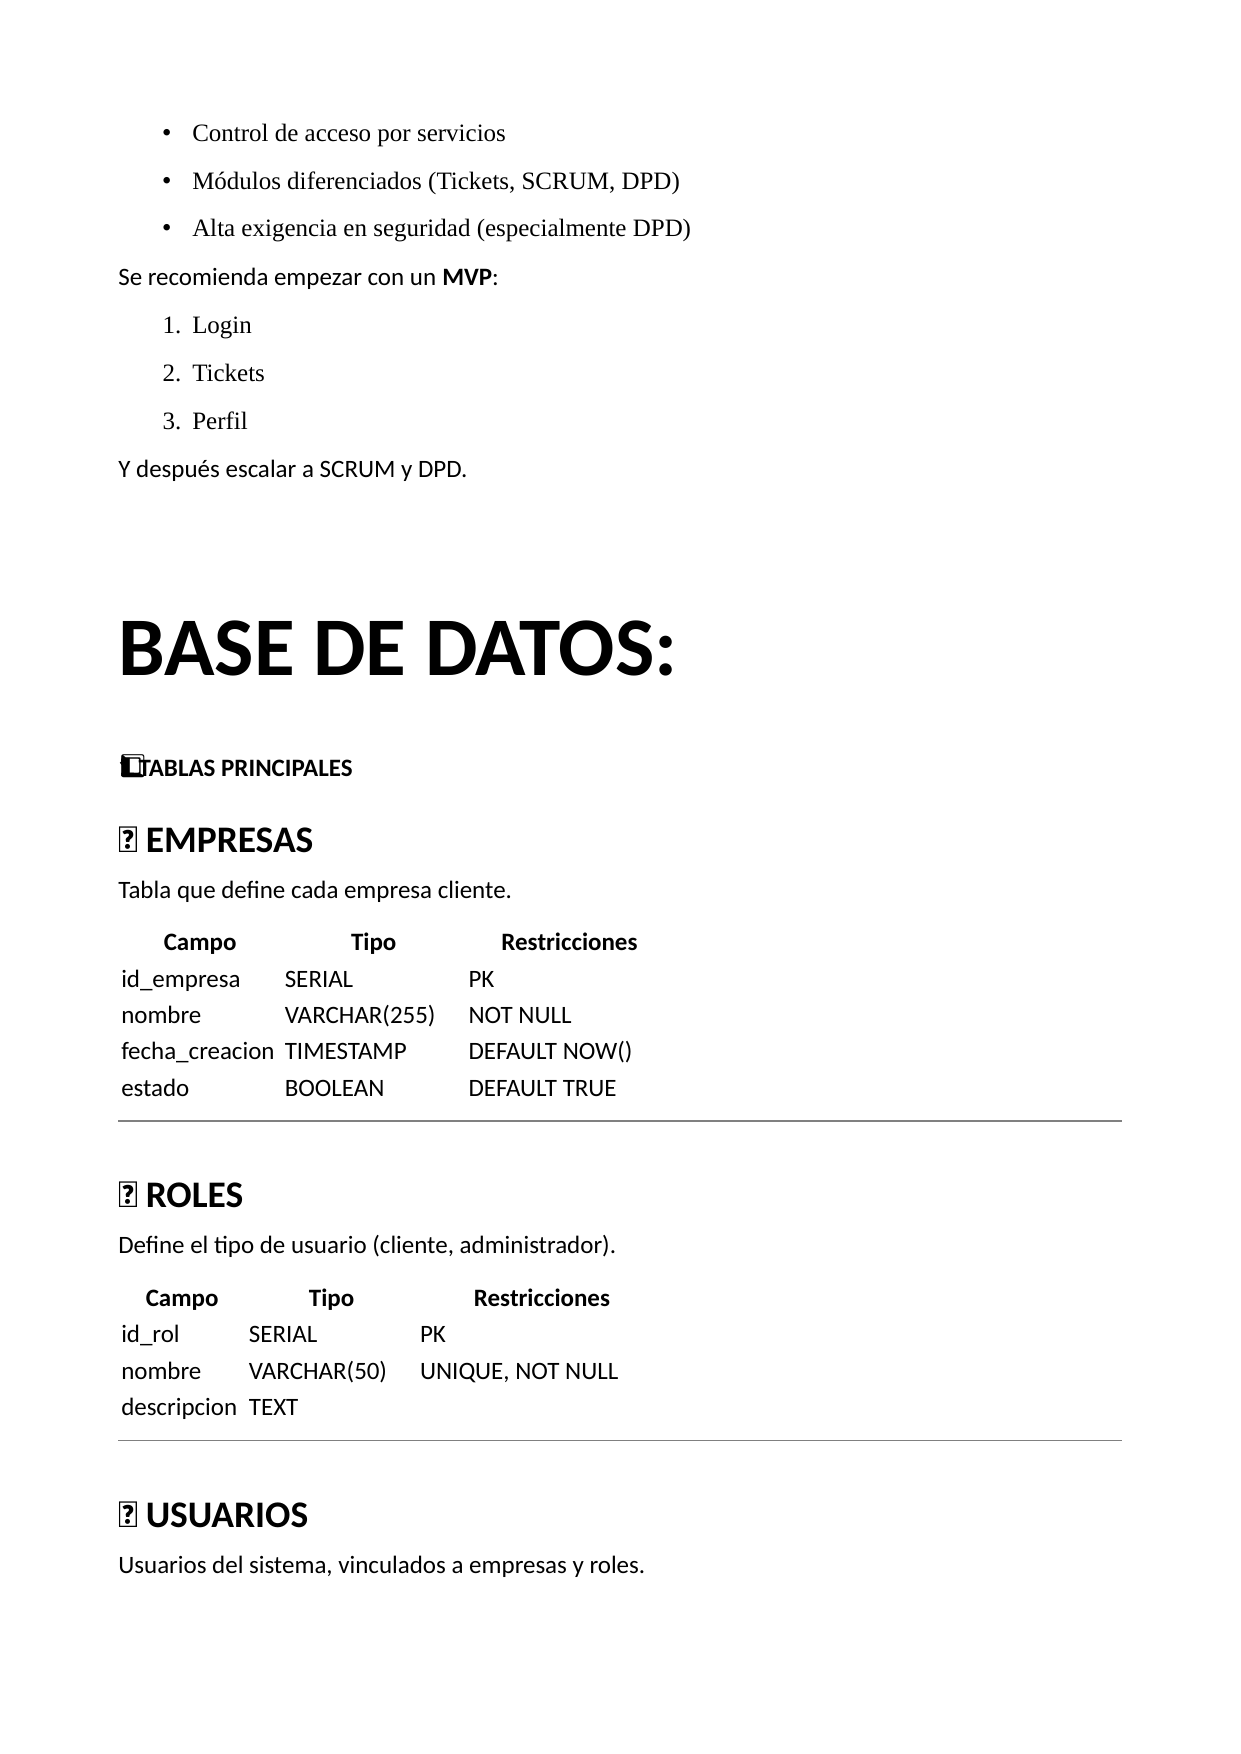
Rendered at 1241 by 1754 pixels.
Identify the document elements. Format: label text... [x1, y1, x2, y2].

table_header Tipo [246, 1279, 417, 1316]
list Control de acceso por servicios [162, 118, 1122, 147]
table_cell DEFAULT NOW() [465, 1033, 673, 1069]
table_cell SERIAL [282, 960, 465, 996]
table_cell VARCHAR(255) [282, 996, 465, 1033]
table_cell TEXT [246, 1388, 417, 1425]
table_cell [417, 1388, 667, 1425]
list Login [162, 311, 1122, 339]
table_cell TIMESTAMP [282, 1033, 465, 1069]
text Tabla que define cada empresa cliente. [118, 874, 1122, 904]
text Y después escalar a SCRUM y DPD. [118, 453, 1122, 484]
table_cell VARCHAR(50) [246, 1352, 417, 1388]
list Módulos diferenciados (Tickets, SCRUM, DPD) [162, 166, 1122, 194]
subtitle 1️⃣ TABLAS PRINCIPALES [118, 752, 1122, 782]
table_cell DEFAULT TRUE [465, 1069, 673, 1105]
subtitle 🔹 USUARIOS [118, 1491, 1122, 1537]
table_cell estado [118, 1069, 282, 1105]
table_cell PK [465, 960, 673, 996]
table_header Restricciones [465, 924, 673, 960]
text Define el tipo de usuario (cliente, administrador). [118, 1230, 1122, 1260]
text BASE DE DATOS: [118, 594, 1122, 696]
table_header Campo [118, 1279, 246, 1316]
table_cell descripcion [118, 1388, 246, 1425]
list Tickets [162, 358, 1122, 387]
table_cell id_rol [118, 1316, 246, 1352]
table_cell id_empresa [118, 960, 282, 996]
table_cell SERIAL [246, 1316, 417, 1352]
list Perfil [162, 406, 1122, 434]
table_cell nombre [118, 1352, 246, 1388]
table_header Campo [118, 924, 282, 960]
table_header Tipo [282, 924, 465, 960]
table_cell fecha_creacion [118, 1033, 282, 1069]
text Usuarios del sistema, vinculados a empresas y roles. [118, 1549, 1122, 1579]
table_cell nombre [118, 996, 282, 1033]
list Alta exigencia en seguridad (especialmente DPD) [162, 213, 1122, 242]
subtitle 🔹 ROLES [118, 1171, 1122, 1217]
table_header Restricciones [417, 1279, 667, 1316]
subtitle 🔹 EMPRESAS [118, 816, 1122, 861]
text Se recomienda empezar con un MVP: [118, 261, 1122, 291]
table_cell NOT NULL [465, 996, 673, 1033]
table_cell BOOLEAN [282, 1069, 465, 1105]
table_cell PK [417, 1316, 667, 1352]
table_cell UNIQUE, NOT NULL [417, 1352, 667, 1388]
